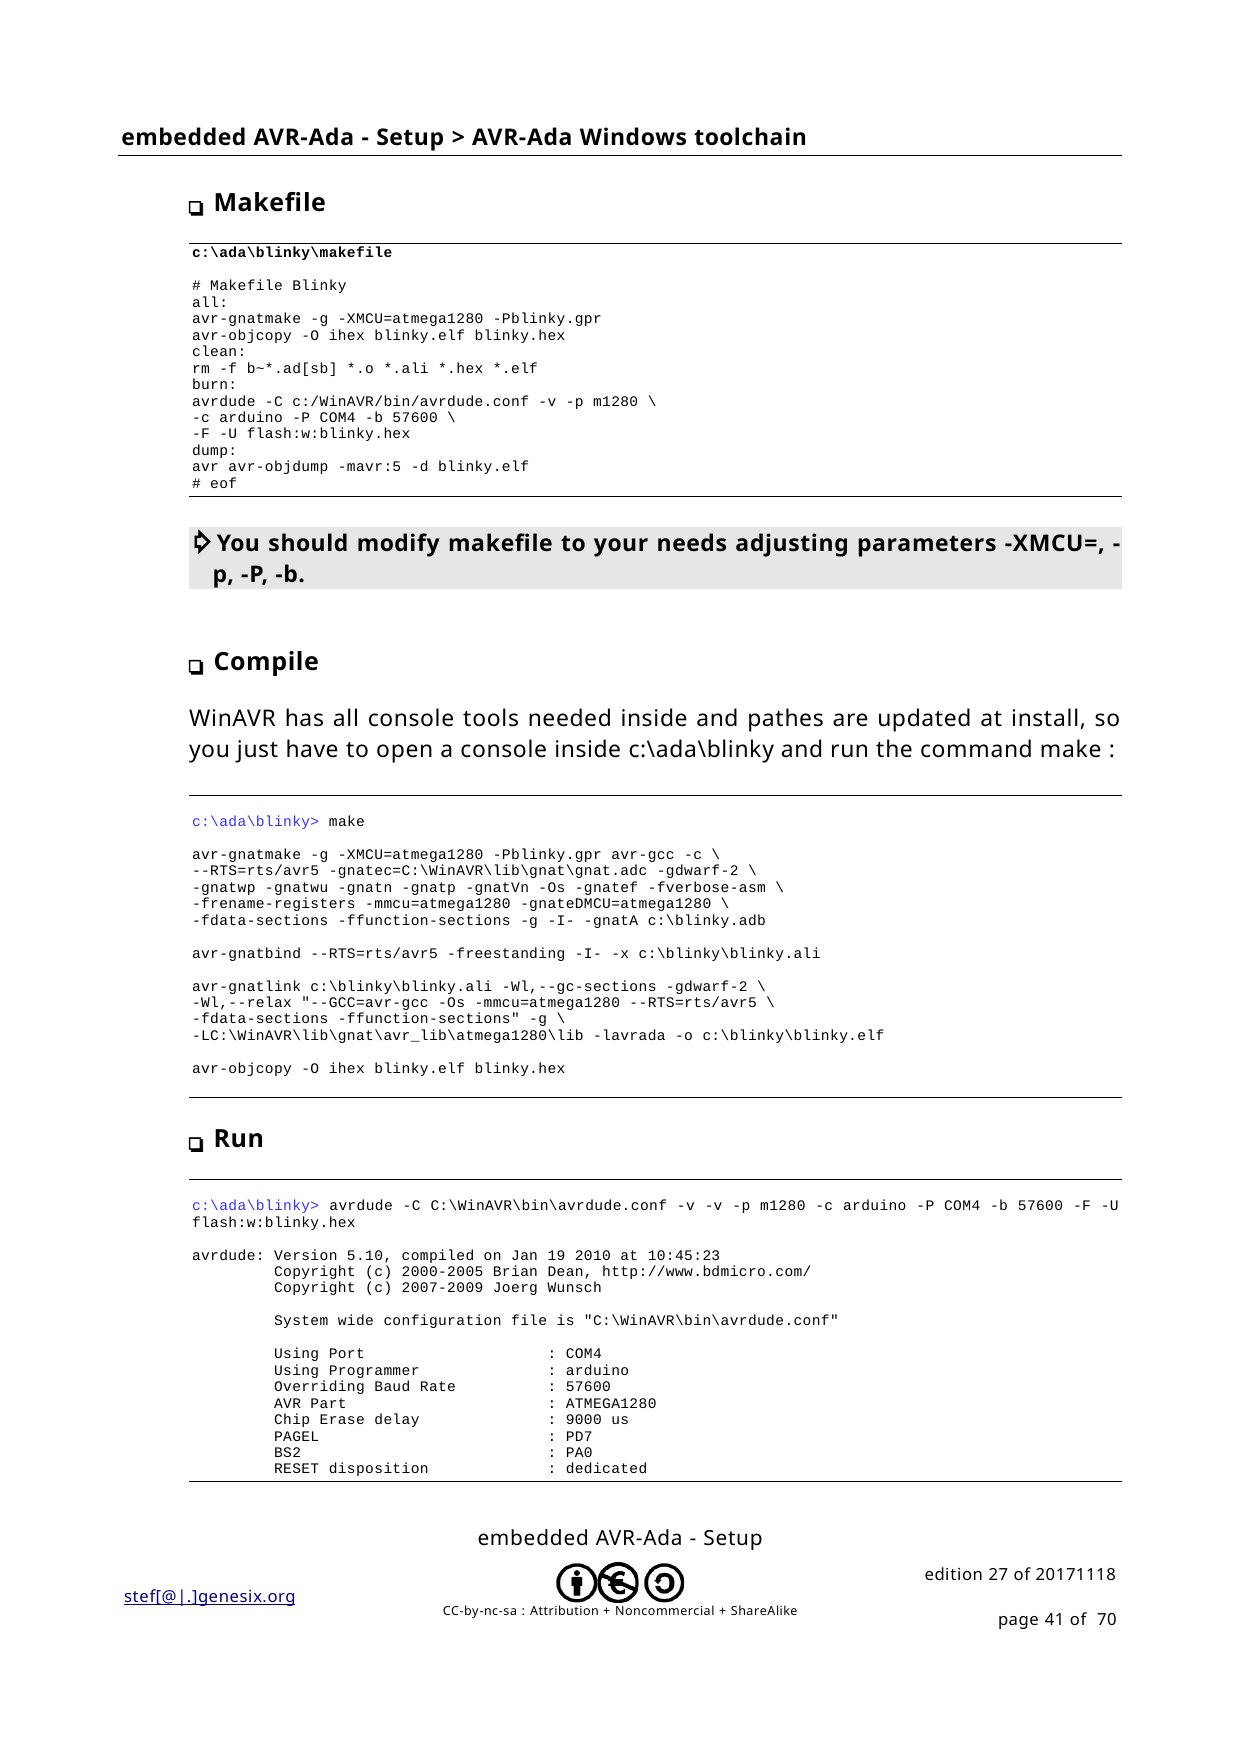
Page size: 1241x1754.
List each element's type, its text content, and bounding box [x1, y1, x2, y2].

list avr-gnatmake -g -XMCU=atmega1280 -Pblinky.gpr [189, 309, 1122, 325]
list c:\ada\blinky> avrdude -C C:\WinAVR\bin\avrdude.conf -v -v -p m1280 -c arduino -P COM4 -b 57600 -F -U flash:w:blinky.hex [189, 1196, 1122, 1231]
list avrdude: Version 5.10, compiled on Jan 19 2010 at 10:45:23 [189, 1245, 1122, 1261]
list Overriding Baud Rate : 57600 [189, 1377, 1122, 1393]
list c:\ada\blinky> make [189, 811, 1122, 844]
subtitle Makefile [189, 184, 1122, 231]
list Using Port : COM4 [189, 1344, 1122, 1360]
list BS2 : PA0 [189, 1442, 1122, 1459]
list -c arduino -P COM4 -b 57600 \ [189, 407, 1122, 424]
list Copyright (c) 2000-2005 Brian Dean, http://www.bdmicro.com/ [189, 1261, 1122, 1278]
picture [643, 1562, 685, 1603]
list -frename-registers -mmcu=atmega1280 -gnateDMCU=atmega1280 \ [189, 894, 1122, 910]
list Using Programmer : arduino [189, 1360, 1122, 1377]
list avr-objcopy -O ihex blinky.elf blinky.hex [189, 1058, 1122, 1097]
list avr-objcopy -O ihex blinky.elf blinky.hex [189, 325, 1122, 342]
list # Makefile Blinky [189, 276, 1122, 292]
list burn: [189, 374, 1122, 391]
list Chip Erase delay : 9000 us [189, 1409, 1122, 1426]
list # eof [189, 473, 1122, 496]
list Copyright (c) 2007-2009 Joerg Wunsch [189, 1278, 1122, 1297]
list You should modify makefile to your needs adjusting parameters -XMCU=, -p, -P, -b. [189, 527, 1122, 589]
list rm -f b~*.ad[sb] *.o *.ali *.hex *.elf [189, 358, 1122, 374]
subtitle Compile [189, 643, 1122, 690]
list -Wl,--relax "--GCC=avr-gcc -Os -mmcu=atmega1280 --RTS=rts/avr5 \ [189, 992, 1122, 1009]
list avrdude -C c:/WinAVR/bin/avrdude.conf -v -p m1280 \ [189, 391, 1122, 407]
subtitle Run [189, 1121, 1122, 1167]
list AVR Part : ATMEGA1280 [189, 1393, 1122, 1409]
list RESET disposition : dedicated [189, 1459, 1122, 1481]
list -fdata-sections -ffunction-sections -g -I- -gnatA c:\blinky.adb [189, 910, 1122, 929]
text WinAVR has all console tools needed inside and pathes are updated at install, so you just have to open a console inside c:\ada\blinky and run the command make : [189, 702, 1122, 764]
list c:\ada\blinky\makefile [189, 244, 1122, 276]
list avr-gnatlink c:\blinky\blinky.ali -Wl,--gc-sections -gdwarf-2 \ [189, 976, 1122, 992]
list System wide configuration file is "C:\WinAVR\bin\avrdude.conf" [189, 1311, 1122, 1330]
list dump: [189, 440, 1122, 457]
list clean: [189, 342, 1122, 358]
list avr-gnatmake -g -XMCU=atmega1280 -Pblinky.gpr avr-gcc -c \ [189, 844, 1122, 861]
list avr avr-objdump -mavr:5 -d blinky.elf [189, 457, 1122, 473]
list -fdata-sections -ffunction-sections" -g \ [189, 1009, 1122, 1025]
picture [555, 1562, 639, 1603]
list -gnatwp -gnatwu -gnatn -gnatp -gnatVn -Os -gnatef -fverbose-asm \ [189, 877, 1122, 894]
list --RTS=rts/avr5 -gnatec=C:\WinAVR\lib\gnat\gnat.adc -gdwarf-2 \ [189, 861, 1122, 877]
list all: [189, 292, 1122, 309]
list PAGEL : PD7 [189, 1426, 1122, 1442]
list avr-gnatbind --RTS=rts/avr5 -freestanding -I- -x c:\blinky\blinky.ali [189, 943, 1122, 962]
list -LC:\WinAVR\lib\gnat\avr_lib\atmega1280\lib -lavrada -o c:\blinky\blinky.elf [189, 1025, 1122, 1045]
list -F -U flash:w:blinky.hex [189, 424, 1122, 440]
